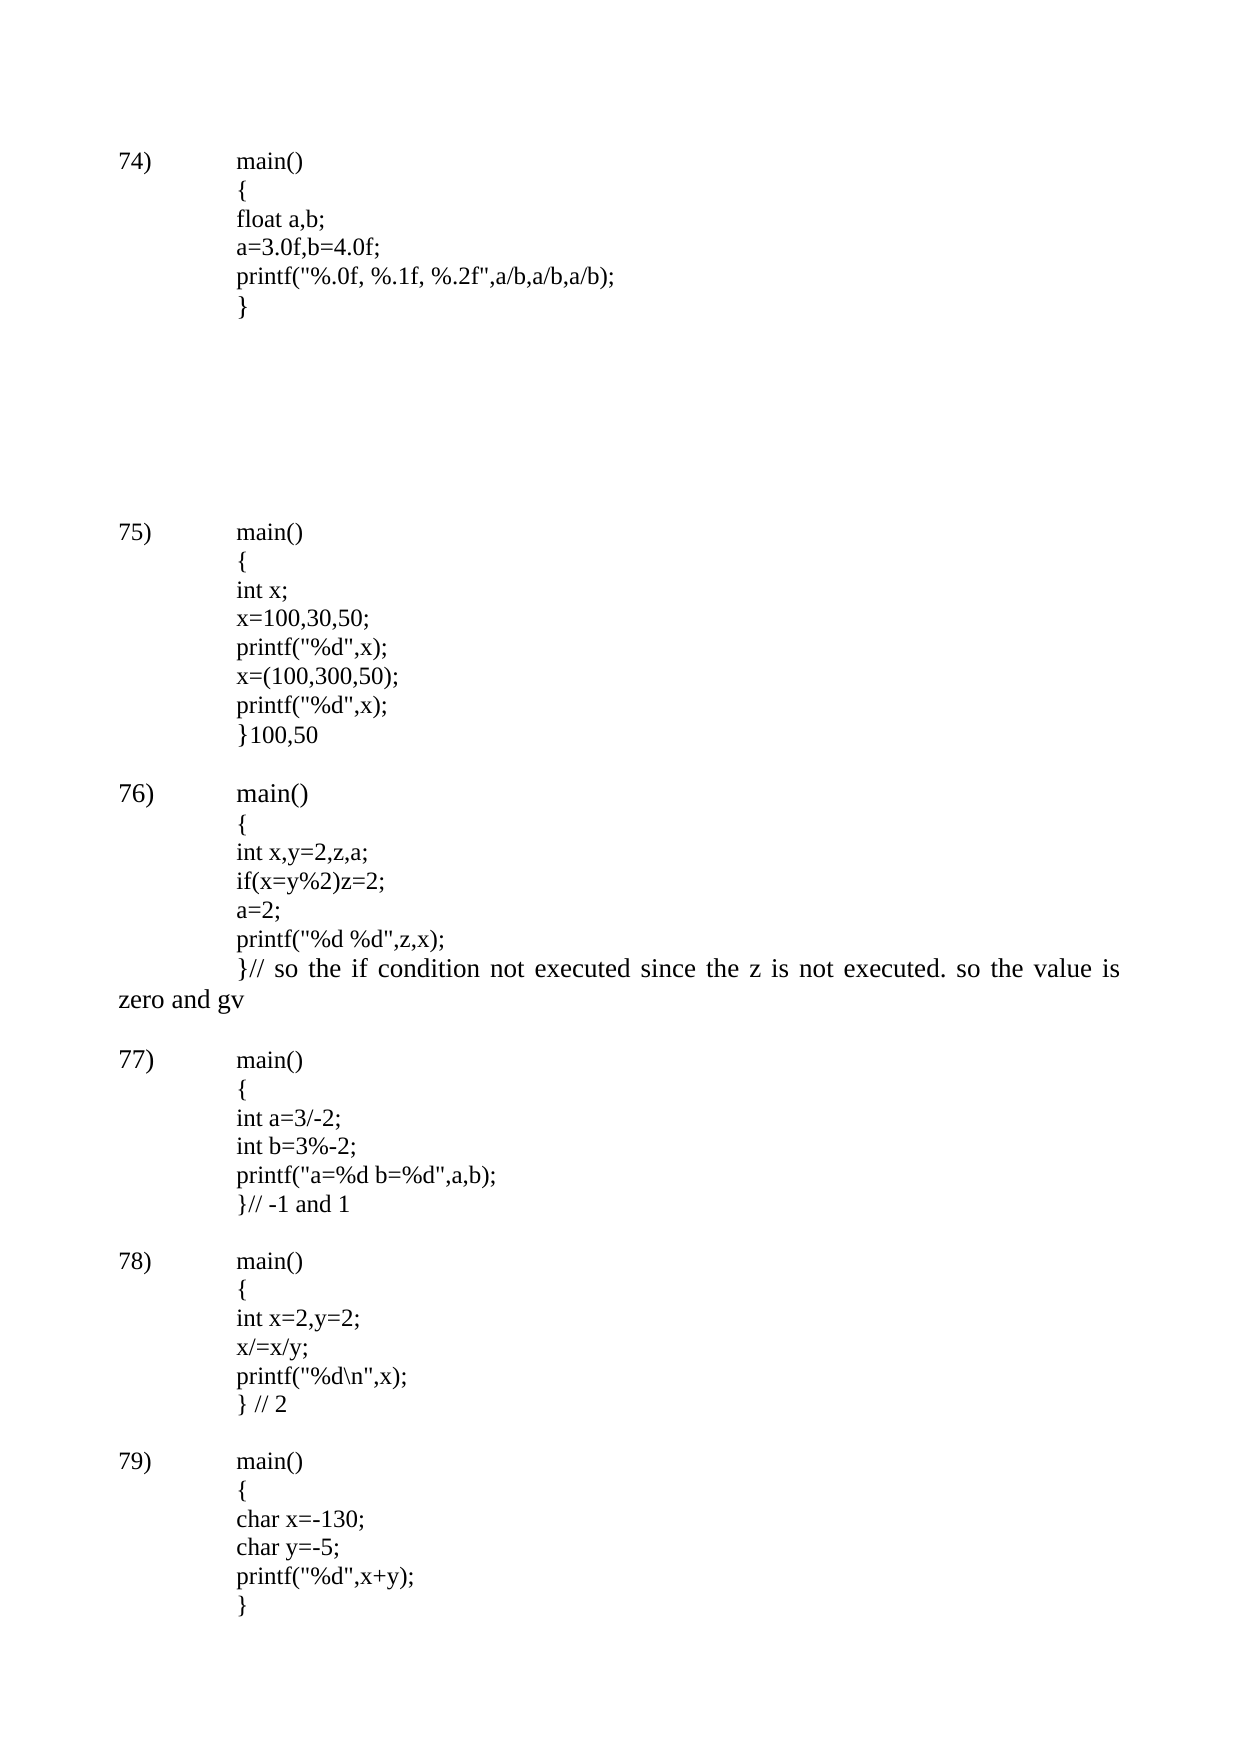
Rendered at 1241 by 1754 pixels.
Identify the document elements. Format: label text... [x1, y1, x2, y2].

text 74) main() [118, 146, 1122, 175]
text 75) main() [118, 517, 1122, 546]
text printf("%d %d",z,x); [118, 924, 1122, 952]
text int x; [118, 575, 1122, 603]
text { [118, 809, 1122, 837]
text }// -1 and 1 [118, 1189, 1122, 1218]
text { [118, 1074, 1122, 1103]
text printf("%d",x); [118, 632, 1122, 661]
text char x=-130; [118, 1504, 1122, 1532]
text printf("%d\n",x); [118, 1361, 1122, 1389]
text a=2; [118, 895, 1122, 924]
text float a,b; [118, 204, 1122, 232]
text { [118, 546, 1122, 575]
text int b=3%-2; [118, 1131, 1122, 1160]
text x=(100,300,50); [118, 661, 1122, 690]
text printf("%.0f, %.1f, %.2f",a/b,a/b,a/b); [118, 261, 1122, 290]
text if(x=y%2)z=2; [118, 866, 1122, 895]
text char y=-5; [118, 1532, 1122, 1561]
text }100,50 [118, 718, 1122, 749]
text 78) main() [118, 1246, 1122, 1274]
text printf("%d",x); [118, 690, 1122, 718]
text { [118, 175, 1122, 204]
text 79) main() [118, 1446, 1122, 1475]
text int x=2,y=2; [118, 1303, 1122, 1332]
text int x,y=2,z,a; [118, 837, 1122, 866]
text a=3.0f,b=4.0f; [118, 232, 1122, 261]
text } [118, 1590, 1122, 1619]
text x=100,30,50; [118, 603, 1122, 632]
text }// so the if condition not executed since the z is not executed. so the value is zero and gv [118, 952, 1122, 1015]
text x/=x/y; [118, 1332, 1122, 1361]
text int a=3/-2; [118, 1103, 1122, 1131]
text } // 2 [118, 1389, 1122, 1418]
text } [118, 290, 1122, 321]
text printf("a=%d b=%d",a,b); [118, 1160, 1122, 1189]
text { [118, 1274, 1122, 1303]
text 77) main() [118, 1043, 1122, 1074]
text 76) main() [118, 778, 1122, 809]
text printf("%d",x+y); [118, 1561, 1122, 1590]
text { [118, 1475, 1122, 1504]
